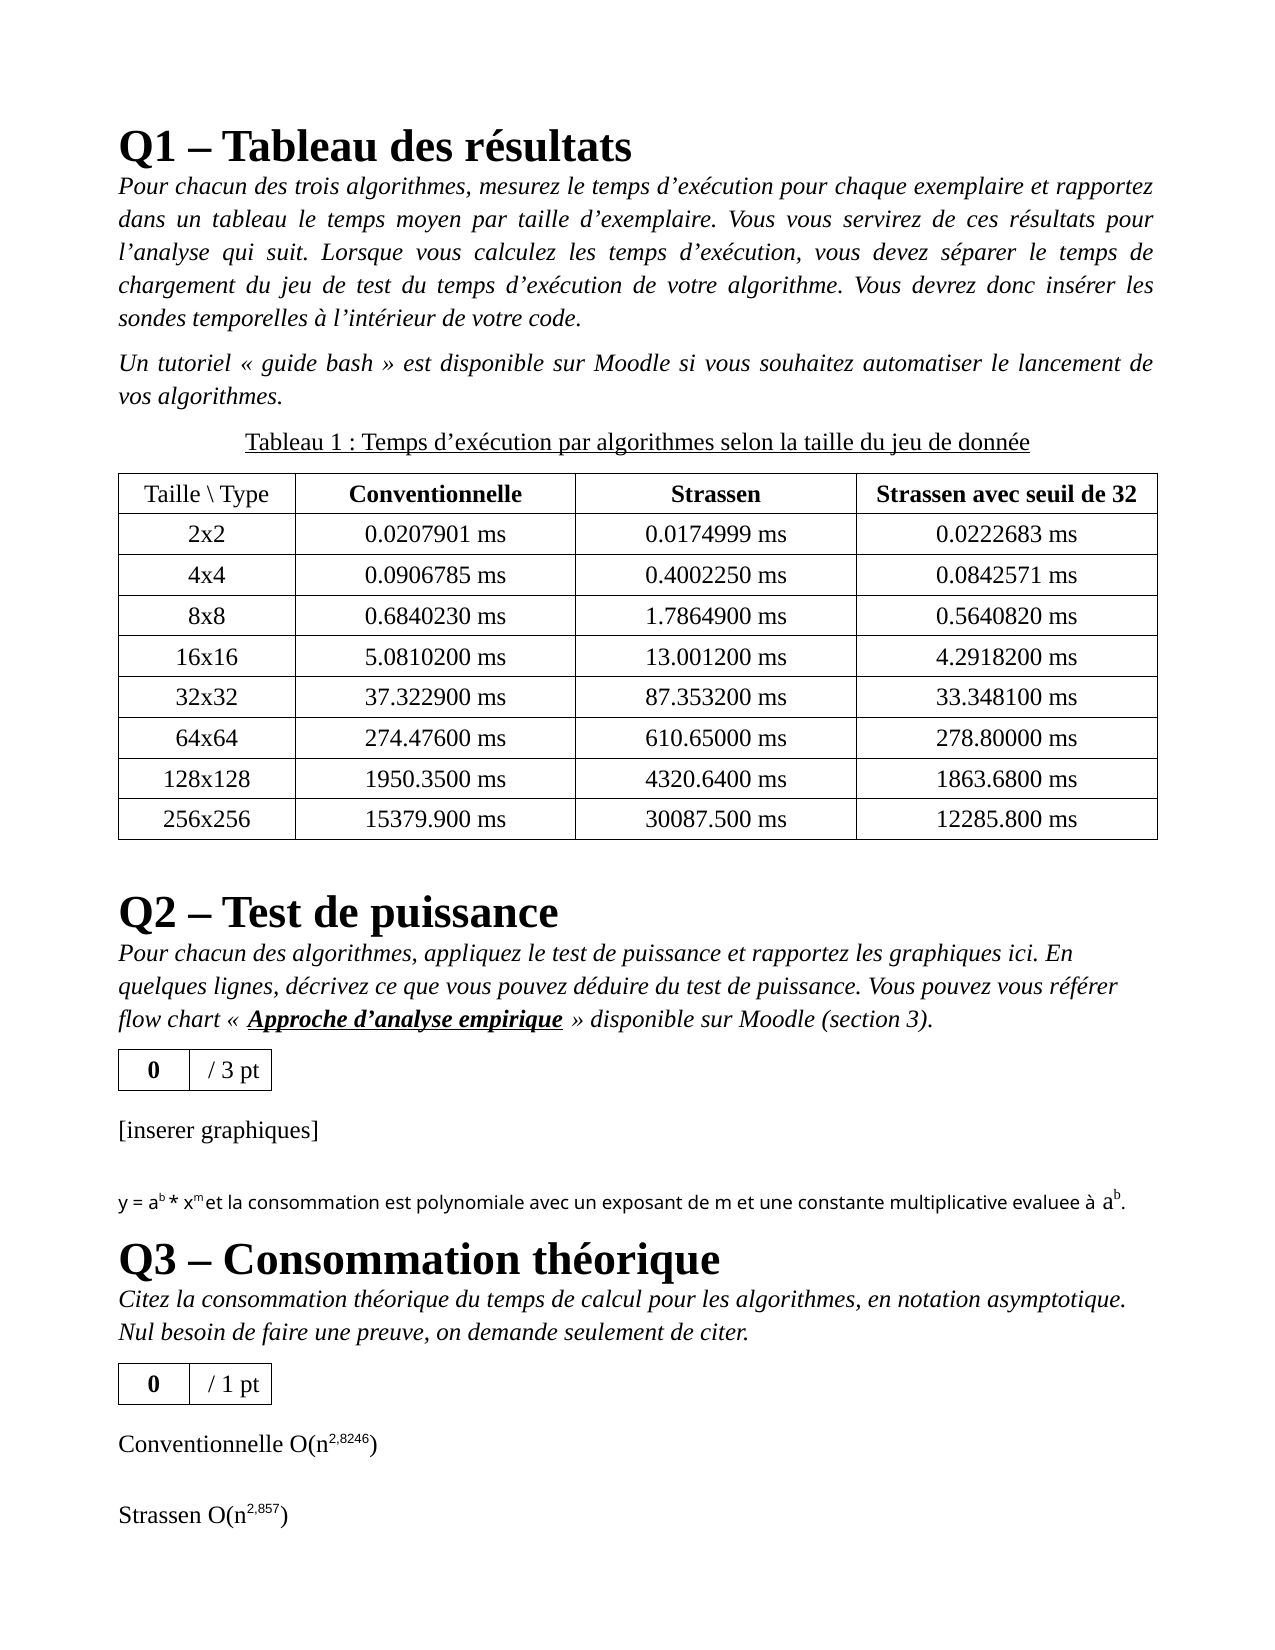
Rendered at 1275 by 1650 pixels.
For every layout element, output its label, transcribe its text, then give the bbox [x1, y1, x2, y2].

table_header / 3 pt [190, 1050, 271, 1090]
table_cell 274.47600 ms [296, 718, 575, 758]
text Pour chacun des trois algorithmes, mesurez le temps d’exécution pour chaque exemplaire et rapportez dans un tableau le temps moyen par taille d’exemplaire. Vous vous servirez de ces résultats pour l’analyse qui suit. Lorsque vous calculez les temps d’exécution, vous devez séparer le temps de chargement du jeu de test du temps d’exécution de votre algorithme. Vous devrez donc insérer les sondes temporelles à l’intérieur de votre code. [118, 171, 1157, 332]
table_cell 128x128 [119, 759, 295, 798]
table_cell 1950.3500 ms [296, 759, 575, 798]
table_cell 87.353200 ms [576, 677, 856, 717]
table_cell 8x8 [119, 596, 295, 635]
table_cell 30087.500 ms [576, 799, 856, 839]
table_cell 33.348100 ms [857, 677, 1157, 717]
table_header / 1 pt [190, 1364, 271, 1404]
table_cell 13.001200 ms [576, 636, 856, 676]
table_cell 64x64 [119, 718, 295, 758]
text [inserer graphiques] [118, 1116, 1157, 1144]
subtitle Q1 – Tableau des résultats [118, 118, 1157, 171]
subtitle Q3 – Consommation théorique [118, 1232, 1157, 1284]
table_header 0 [119, 1050, 189, 1090]
table_cell 278.80000 ms [857, 718, 1157, 758]
text Tableau 1 : Temps d’exécution par algorithmes selon la taille du jeu de donnée [118, 427, 1157, 456]
text Un tutoriel « guide bash » est disponible sur Moodle si vous souhaitez automatiser le lancement de vos algorithmes. [118, 348, 1157, 410]
table_cell 37.322900 ms [296, 677, 575, 717]
text Pour chacun des algorithmes, appliquez le test de puissance et rapportez les graphiques ici. En quelques lignes, décrivez ce que vous pouvez déduire du test de puissance. Vous pouvez vous référer flow chart « Approche d’analyse empirique » disponible sur Moodle (section 3). [118, 938, 1157, 1033]
table_cell 256x256 [119, 799, 295, 839]
table_header Strassen [576, 474, 856, 513]
table_cell 0.0174999 ms [576, 514, 856, 554]
table_cell 12285.800 ms [857, 799, 1157, 839]
table_header Strassen avec seuil de 32 [857, 474, 1157, 513]
subtitle Q2 – Test de puissance [118, 885, 1157, 938]
table_header Taille \ Type [119, 474, 295, 513]
table_header Conventionnelle [296, 474, 575, 513]
table_cell 5.0810200 ms [296, 636, 575, 676]
table_cell 4.2918200 ms [857, 636, 1157, 676]
table_cell 2x2 [119, 514, 295, 554]
table_cell 32x32 [119, 677, 295, 717]
table_cell 610.65000 ms [576, 718, 856, 758]
table_cell 0.0906785 ms [296, 555, 575, 595]
table_cell 15379.900 ms [296, 799, 575, 839]
text Strassen O(n2,857) [118, 1500, 1157, 1528]
table_cell 0.4002250 ms [576, 555, 856, 595]
table_cell 16x16 [119, 636, 295, 676]
table_cell 1863.6800 ms [857, 759, 1157, 798]
table_header 0 [119, 1364, 189, 1404]
table_cell 0.5640820 ms [857, 596, 1157, 635]
table_cell 0.0842571 ms [857, 555, 1157, 595]
table_cell 0.0222683 ms [857, 514, 1157, 554]
text Conventionnelle O(n2,8246) [118, 1429, 1157, 1458]
text Citez la consommation théorique du temps de calcul pour les algorithmes, en notation asymptotique. Nul besoin de faire une preuve, on demande seulement de citer. [118, 1284, 1157, 1346]
table_cell 1.7864900 ms [576, 596, 856, 635]
table_cell 4x4 [119, 555, 295, 595]
table_cell 4320.6400 ms [576, 759, 856, 798]
table_cell 0.0207901 ms [296, 514, 575, 554]
text y = ab * xm et la consommation est polynomiale avec un exposant de m et une constante multiplicative evaluee à ab. [118, 1186, 1157, 1215]
table_cell 0.6840230 ms [296, 596, 575, 635]
